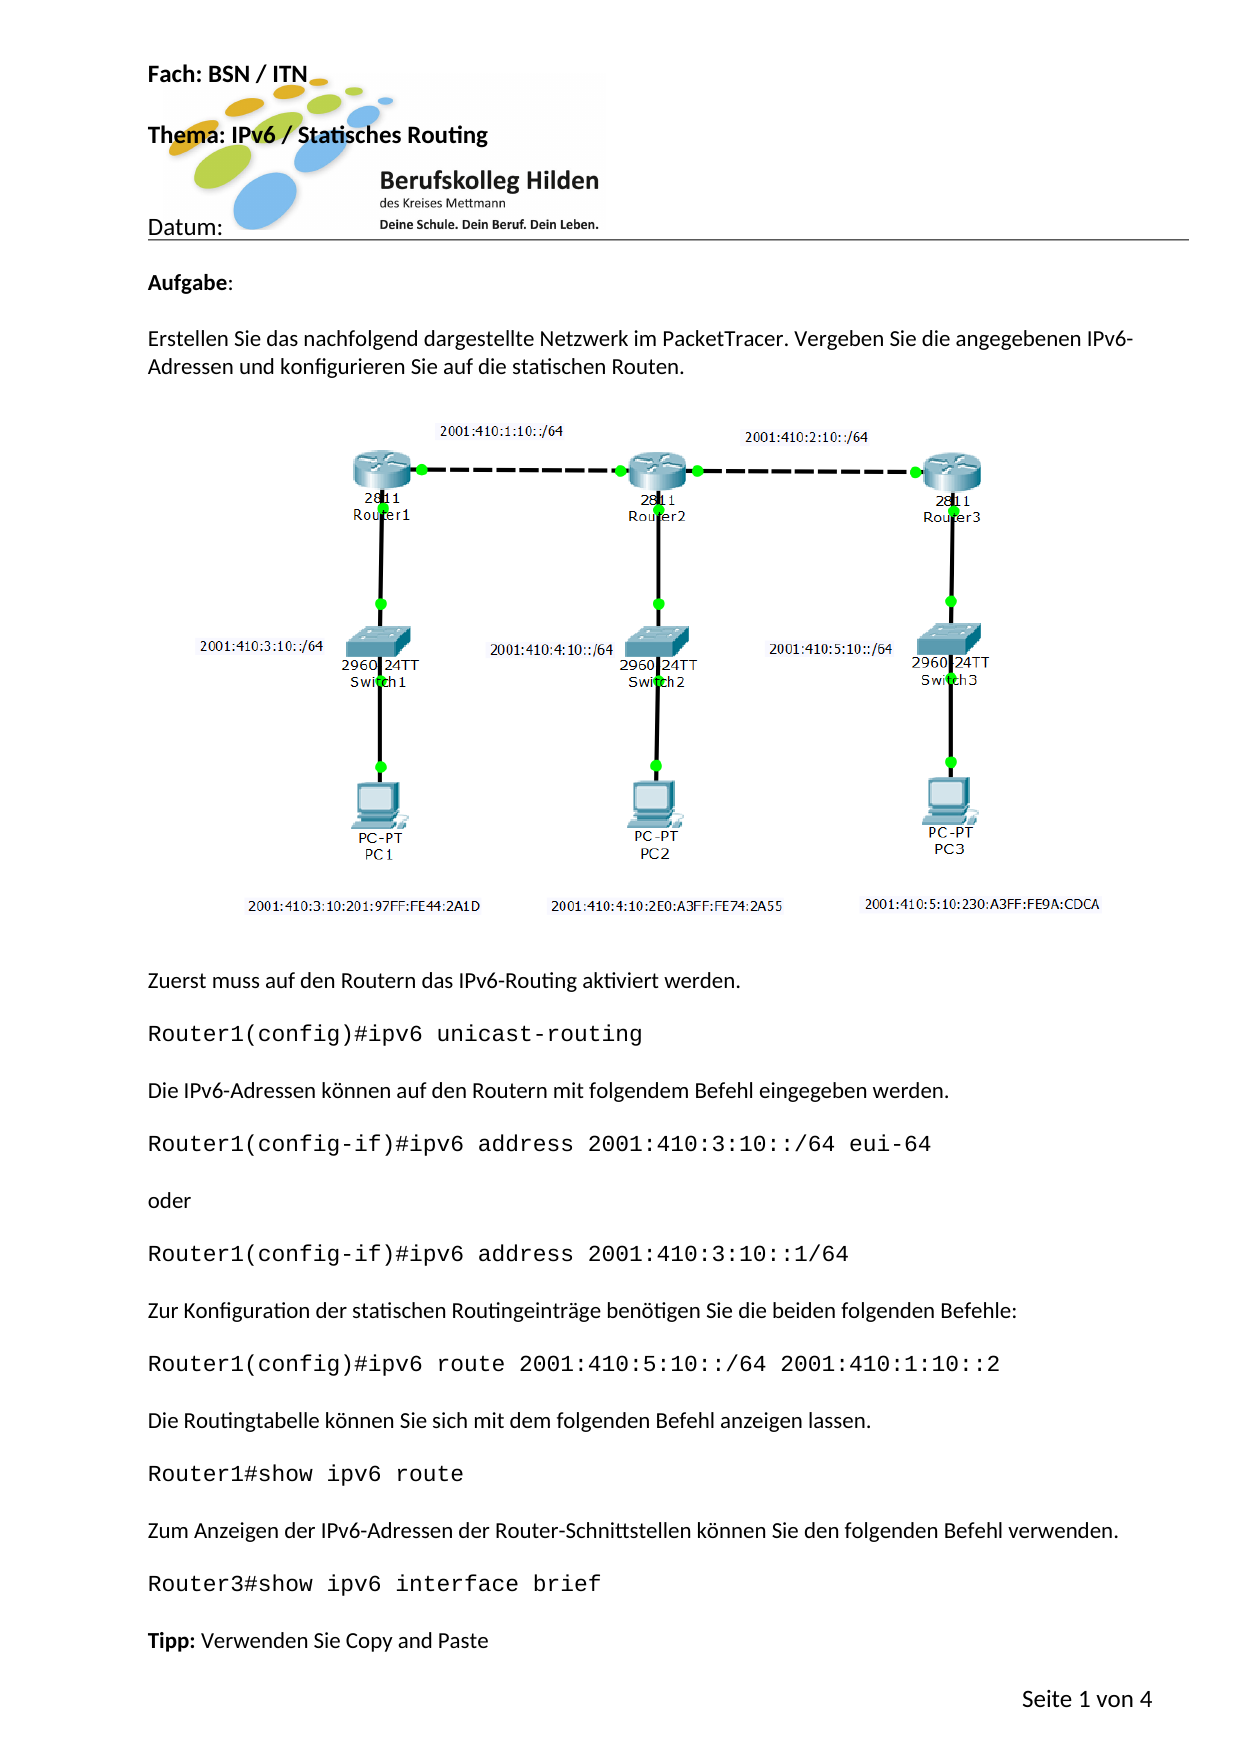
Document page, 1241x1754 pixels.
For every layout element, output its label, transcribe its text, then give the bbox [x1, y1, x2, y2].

text Router1(config-if)#ipv6 address 2001:410:3:10::1/64 [148, 1242, 1152, 1268]
text Zur Konfiguration der statischen Routingeinträge benötigen Sie die beiden folgenden Befehle: [148, 1296, 1152, 1324]
text Router1(config-if)#ipv6 address 2001:410:3:10::/64 eui-64 [148, 1132, 1152, 1158]
picture [160, 408, 1140, 939]
text Erstellen Sie das nachfolgend dargestellte Netzwerk im PacketTracer. Vergeben Sie die angegebenen IPv6-Adressen und konfigurieren Sie auf die statischen Routen. [148, 324, 1152, 380]
text Zuerst muss auf den Routern das IPv6-Routing aktiviert werden. [148, 966, 1152, 994]
text Die IPv6-Adressen können auf den Routern mit folgendem Befehl eingegeben werden. [148, 1076, 1152, 1104]
text oder [148, 1186, 1152, 1214]
text Router1(config)#ipv6 unicast-routing [148, 1022, 1152, 1048]
text Router1(config)#ipv6 route 2001:410:5:10::/64 2001:410:1:10::2 [148, 1352, 1152, 1378]
text Zum Anzeigen der IPv6-Adressen der Router-Schnittstellen können Sie den folgenden Befehl verwenden. [148, 1516, 1152, 1544]
picture [162, 73, 606, 230]
text Die Routingtabelle können Sie sich mit dem folgenden Befehl anzeigen lassen. [148, 1406, 1152, 1434]
text Aufgabe: [148, 268, 1152, 296]
text Router3#show ipv6 interface brief [148, 1572, 1152, 1598]
text Tipp: Verwenden Sie Copy and Paste [148, 1626, 1152, 1654]
text Router1#show ipv6 route [148, 1462, 1152, 1488]
